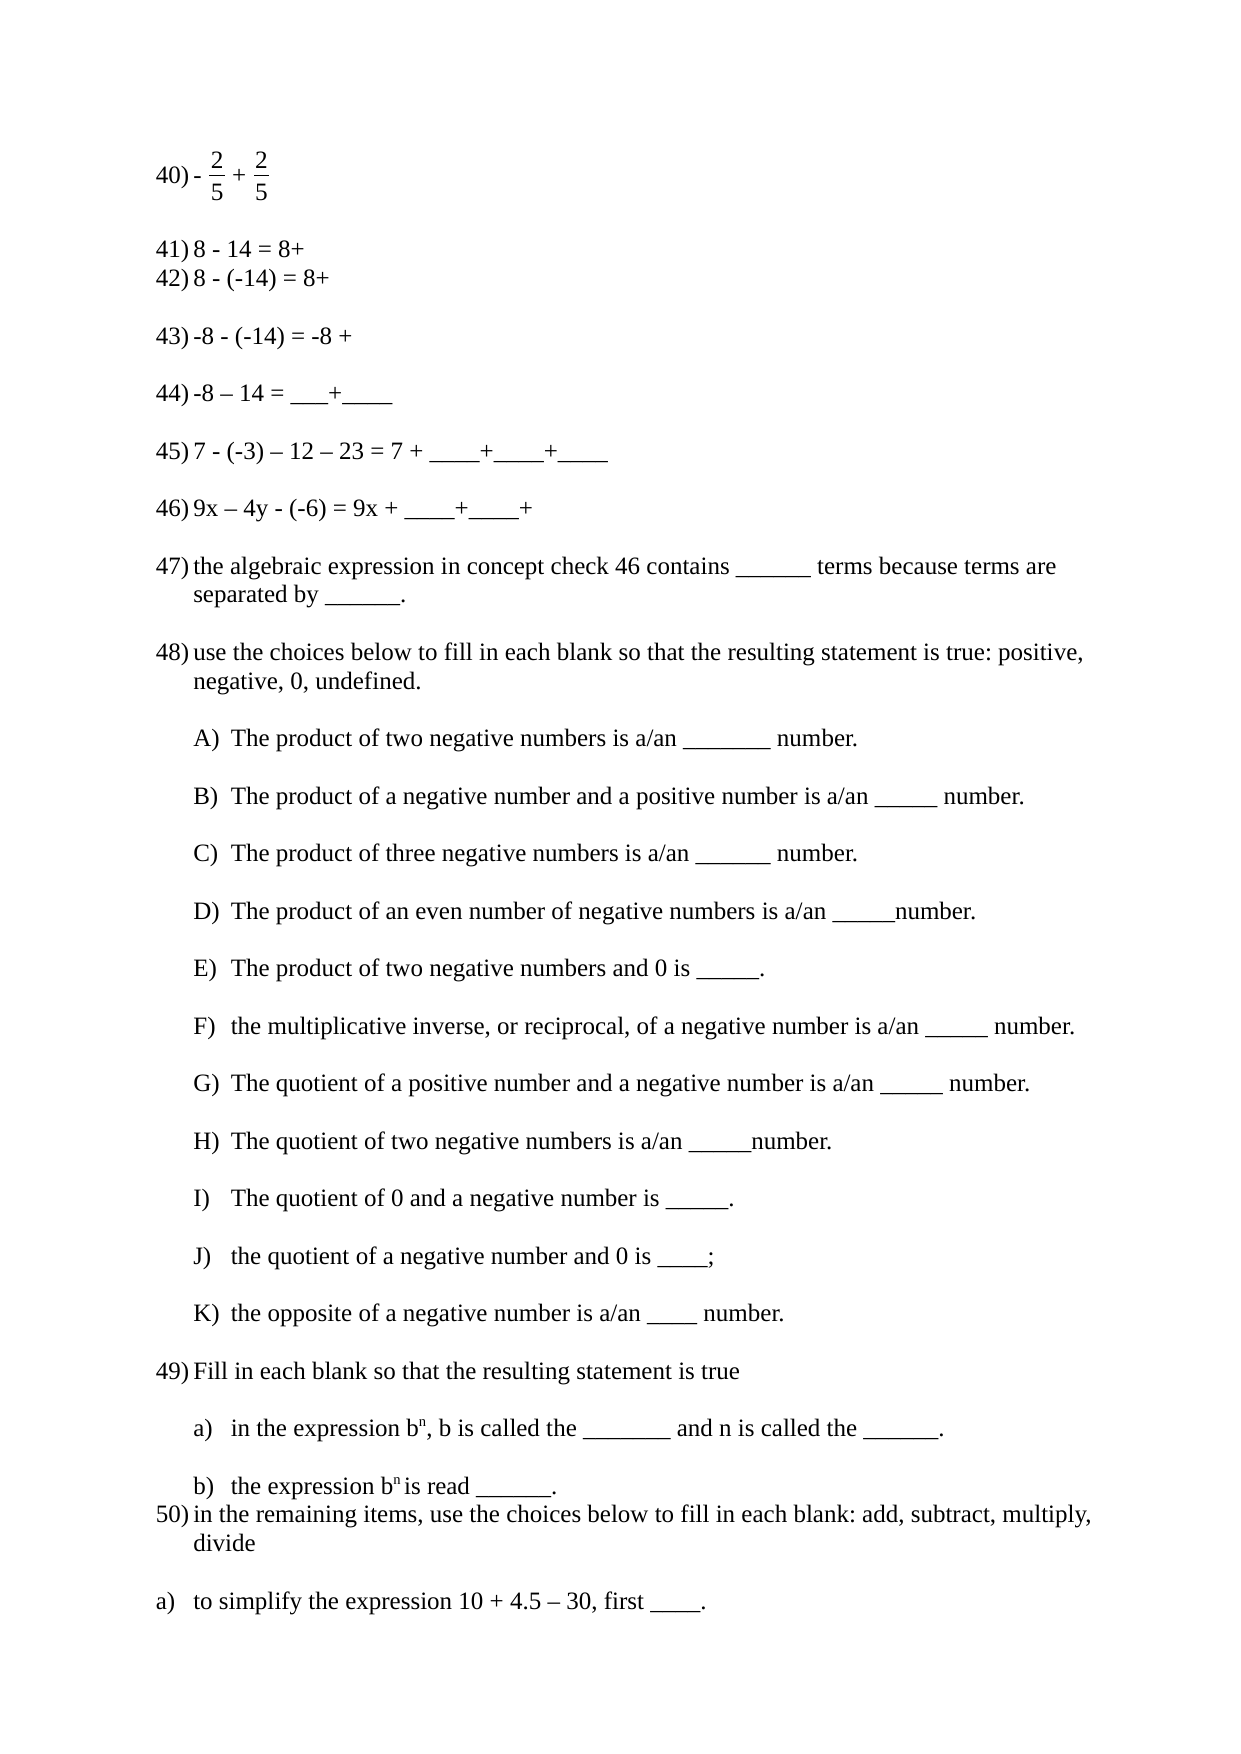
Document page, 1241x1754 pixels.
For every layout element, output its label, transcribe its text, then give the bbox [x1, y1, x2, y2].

list The product of an even number of negative numbers is a/an _____number. [193, 896, 1122, 924]
list the algebraic expression in concept check 46 contains ______ terms because terms are separated by ______. [156, 551, 1122, 608]
list in the remaining items, use the choices below to fill in each blank: add, subtract, multiply, divide [156, 1499, 1122, 1557]
list the opposite of a negative number is a/an ____ number. [193, 1298, 1122, 1327]
list The quotient of a positive number and a negative number is a/an _____ number. [193, 1068, 1122, 1097]
list -8 - (-14) = -8 + [156, 321, 1122, 349]
list The quotient of 0 and a negative number is _____. [193, 1183, 1122, 1212]
list - + [156, 147, 1122, 206]
list The product of a negative number and a positive number is a/an _____ number. [193, 781, 1122, 809]
list in the expression bn, b is called the _______ and n is called the ______. [193, 1413, 1122, 1442]
list The product of two negative numbers and 0 is _____. [193, 953, 1122, 982]
list -8 – 14 = ___+____ [156, 378, 1122, 407]
list The product of two negative numbers is a/an _______ number. [193, 723, 1122, 752]
list the expression bn is read ______. [193, 1471, 1122, 1499]
list the quotient of a negative number and 0 is ____; [193, 1241, 1122, 1269]
list The quotient of two negative numbers is a/an _____number. [193, 1126, 1122, 1154]
list to simplify the expression 10 + 4.5 – 30, first ____. [156, 1586, 1122, 1614]
list 8 - (-14) = 8+ [156, 263, 1122, 292]
list the multiplicative inverse, or reciprocal, of a negative number is a/an _____ number. [193, 1011, 1122, 1039]
list use the choices below to fill in each blank so that the resulting statement is true: positive, negative, 0, undefined. [156, 637, 1122, 694]
list 7 - (-3) – 12 – 23 = 7 + ____+____+____ [156, 436, 1122, 464]
list 8 - 14 = 8+ [156, 234, 1122, 263]
list Fill in each blank so that the resulting statement is true [156, 1356, 1122, 1384]
list The product of three negative numbers is a/an ______ number. [193, 838, 1122, 867]
list 9x – 4y - (-6) = 9x + ____+____+ [156, 493, 1122, 522]
